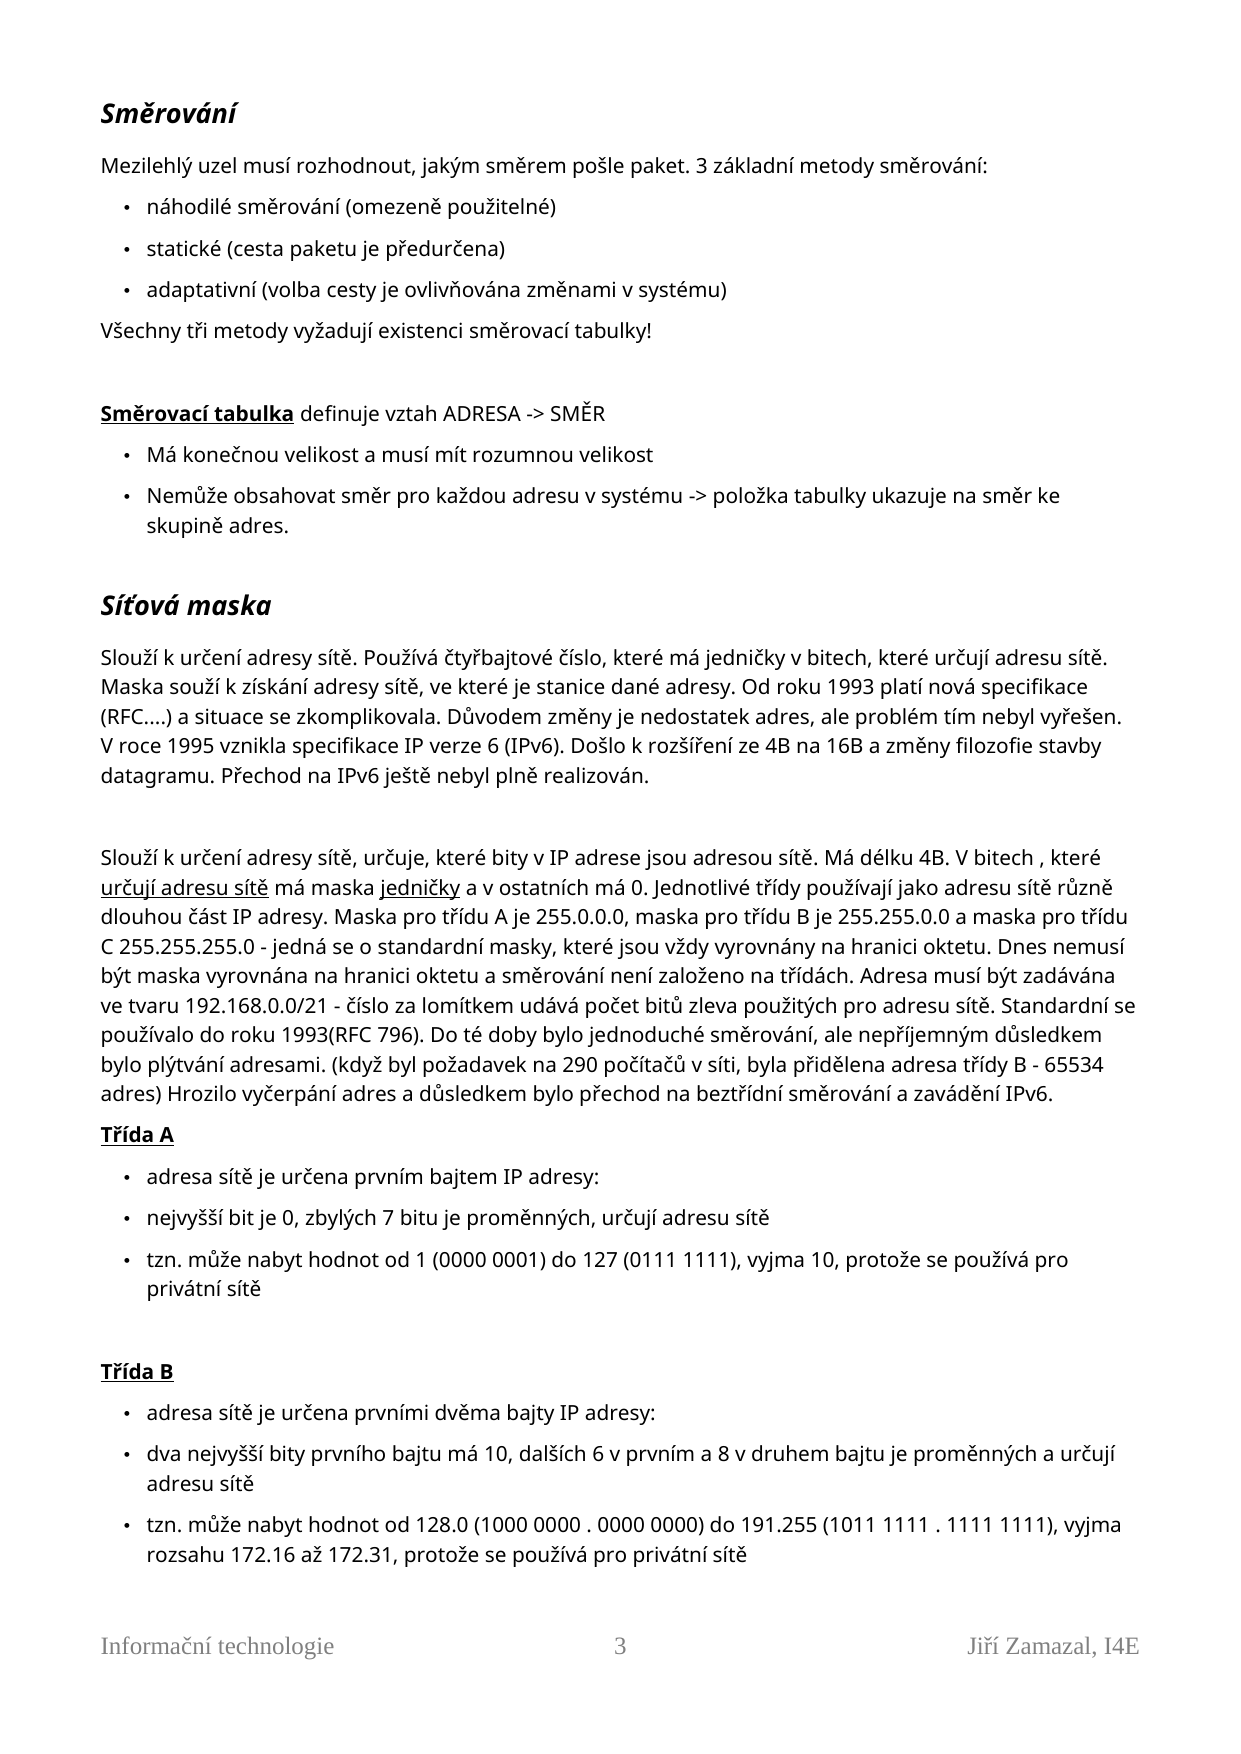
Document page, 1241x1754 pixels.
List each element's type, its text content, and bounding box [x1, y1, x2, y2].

list náhodilé směrování (omezeně použitelné) [123, 191, 1140, 221]
list Nemůže obsahovat směr pro každou adresu v systému -> položka tabulky ukazuje na směr ke skupině adres. [123, 480, 1140, 539]
text Třída A [100, 1119, 1140, 1149]
list adresa sítě je určena prvními dvěma bajty IP adresy: [123, 1397, 1140, 1426]
list adaptativní (volba cesty je ovlivňována změnami v systému) [123, 274, 1140, 303]
text Všechny tři metody vyžadují existenci směrovací tabulky! [100, 315, 1140, 344]
list tzn. může nabyt hodnot od 1 (0000 0001) do 127 (0111 1111), vyjma 10, protože se používá pro privátní sítě [123, 1243, 1140, 1302]
list statické (cesta paketu je předurčena) [123, 232, 1140, 262]
text Třída B [100, 1356, 1140, 1385]
list adresa sítě je určena prvním bajtem IP adresy: [123, 1161, 1140, 1190]
subtitle Síťová maska [100, 586, 1140, 623]
list Má konečnou velikost a musí mít rozumnou velikost [123, 439, 1140, 468]
list tzn. může nabyt hodnot od 128.0 (1000 0000 . 0000 0000) do 191.255 (1011 1111 . 1111 1111), vyjma rozsahu 172.16 až 172.31, protože se používá pro privátní sítě [123, 1509, 1140, 1568]
text Slouží k určení adresy sítě. Používá čtyřbajtové číslo, které má jedničky v bitech, které určují adresu sítě. Maska souží k získání adresy sítě, ve které je stanice dané adresy. Od roku 1993 platí nová specifikace (RFC....) a situace se zkomplikovala. Důvodem změny je nedostatek adres, ale problém tím nebyl vyřešen. V roce 1995 vznikla specifikace IP verze 6 (IPv6). Došlo k rozšíření ze 4B na 16B a změny filozofie stavby datagramu. Přechod na IPv6 ještě nebyl plně realizován. [100, 642, 1140, 789]
text Mezilehlý uzel musí rozhodnout, jakým směrem pošle paket. 3 základní metody směrování: [100, 150, 1140, 179]
subtitle Směrování [100, 94, 1140, 131]
text Směrovací tabulka definuje vztah ADRESA -> SMĚR [100, 397, 1140, 427]
list dva nejvyšší bity prvního bajtu má 10, dalších 6 v prvním a 8 v druhem bajtu je proměnných a určují adresu sítě [123, 1438, 1140, 1497]
text Slouží k určení adresy sítě, určuje, které bity v IP adrese jsou adresou sítě. Má délku 4B. V bitech , které určují adresu sítě má maska jedničky a v ostatních má 0. Jednotlivé třídy používají jako adresu sítě různě dlouhou část IP adresy. Maska pro třídu A je 255.0.0.0, maska pro třídu B je 255.255.0.0 a maska pro třídu C 255.255.255.0 - jedná se o standardní masky, které jsou vždy vyrovnány na hranici oktetu. Dnes nemusí být maska vyrovnána na hranici oktetu a směrování není založeno na třídách. Adresa musí být zadávána ve tvaru 192.168.0.0/21 - číslo za lomítkem udává počet bitů zleva použitých pro adresu sítě. Standardní se používalo do roku 1993(RFC 796). Do té doby bylo jednoduché směrování, ale nepříjemným důsledkem bylo plýtvání adresami. (když byl požadavek na 290 počítačů v síti, byla přidělena adresa třídy B - 65534 adres) Hrozilo vyčerpání adres a důsledkem bylo přechod na beztřídní směrování a zavádění IPv6. [100, 842, 1140, 1107]
list nejvyšší bit je 0, zbylých 7 bitu je proměnných, určují adresu sítě [123, 1202, 1140, 1232]
